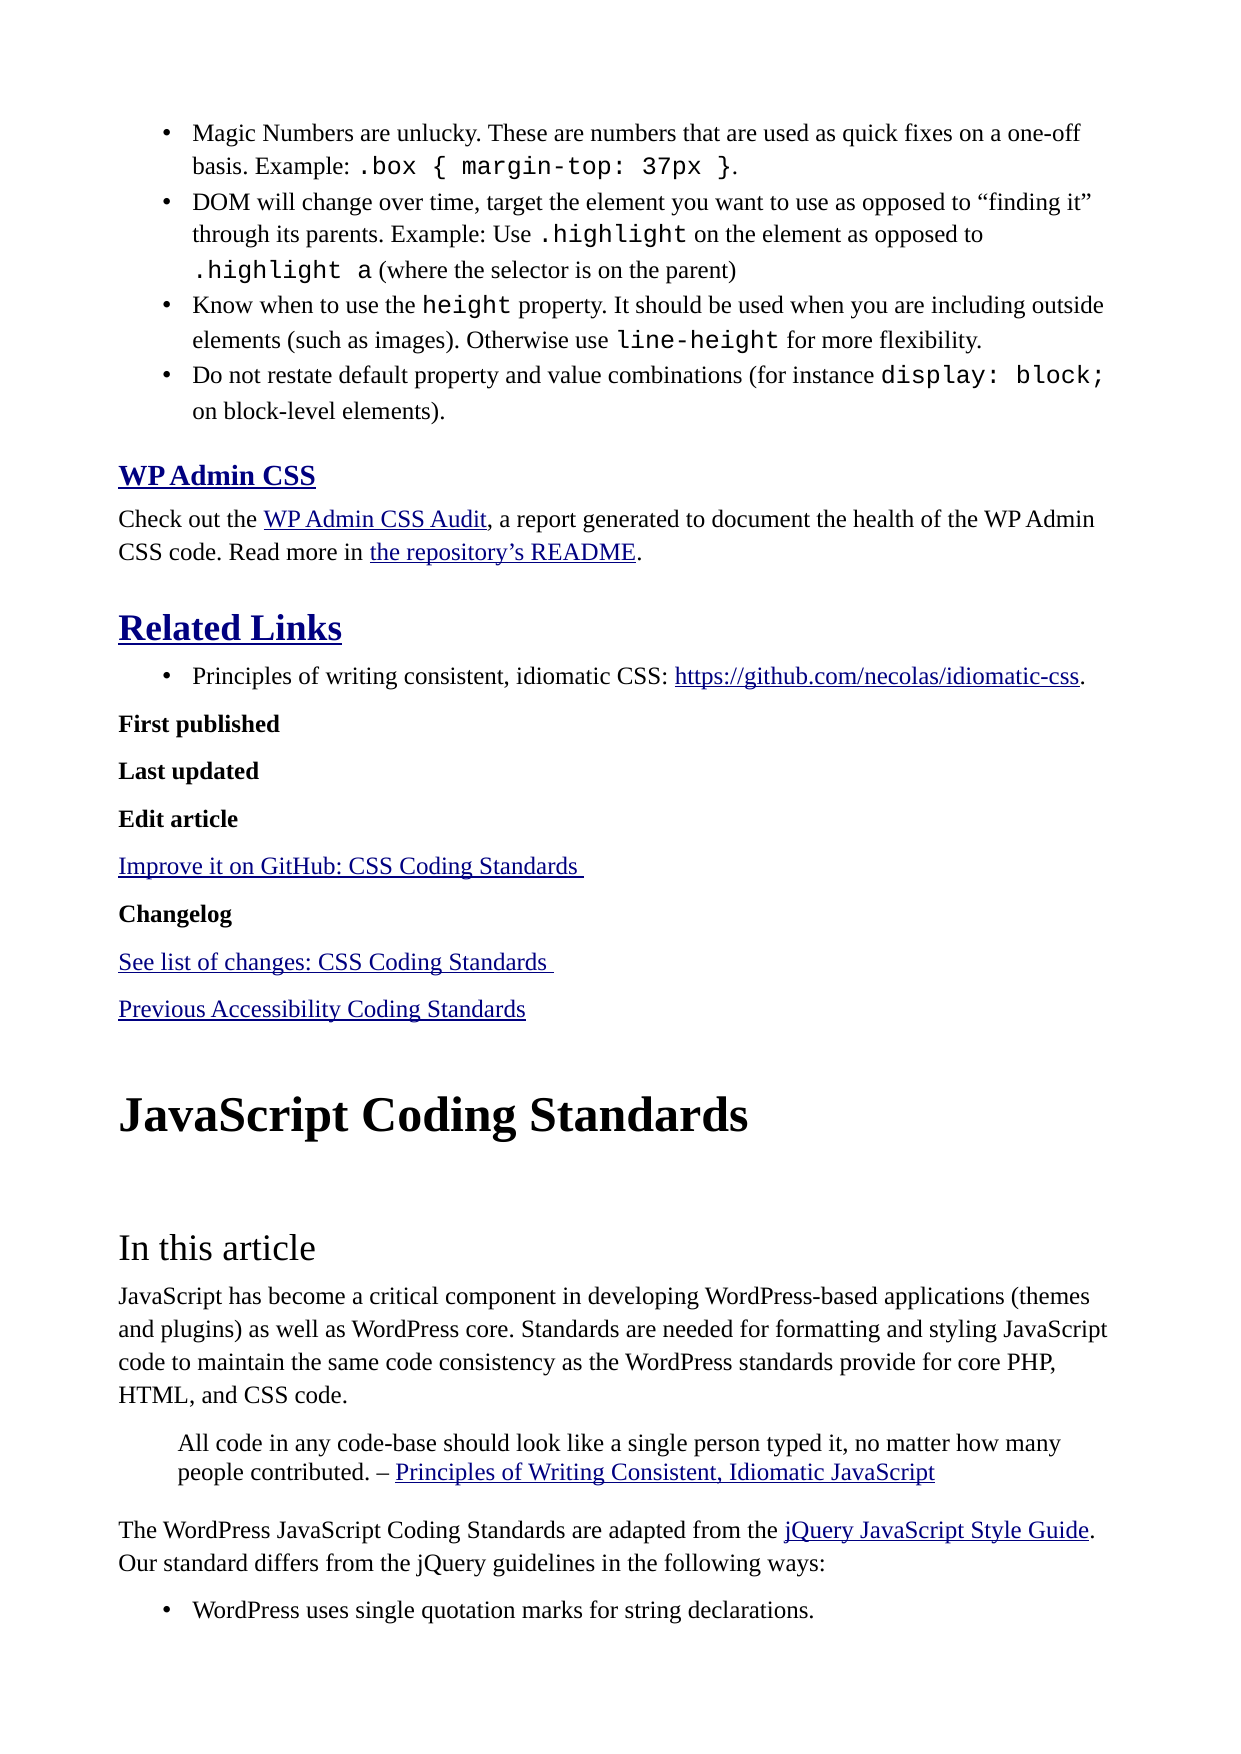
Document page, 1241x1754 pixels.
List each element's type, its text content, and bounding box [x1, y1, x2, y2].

list DOM will change over time, target the element you want to use as opposed to “finding it” through its parents. Example: Use .highlight on the element as opposed to .highlight a (where the selector is on the parent) [162, 187, 1122, 286]
text Previous Accessibility Coding Standards [118, 994, 1122, 1023]
text Check out the WP Admin CSS Audit, a report generated to document the health of the WP Admin CSS code. Read more in the repository’s README. [118, 504, 1122, 566]
list Principles of writing consistent, idiomatic CSS: https://github.com/necolas/idiomatic-css. [162, 661, 1122, 690]
subtitle WP Admin CSS [118, 458, 1122, 491]
text All code in any code-base should look like a single person typed it, no matter how many people contributed. – Principles of Writing Consistent, Idiomatic JavaScript [177, 1428, 1063, 1485]
list Do not restate default property and value combinations (for instance display: block; on block-level elements). [162, 361, 1122, 424]
text JavaScript has become a critical component in developing WordPress-based applications (themes and plugins) as well as WordPress core. Standards are needed for formatting and styling JavaScript code to maintain the same code consistency as the WordPress standards provide for core PHP, HTML, and CSS code. [118, 1281, 1122, 1409]
list Magic Numbers are unlucky. These are numbers that are used as quick fixes on a one-off basis. Example: .box { margin-top: 37px }. [162, 118, 1122, 182]
subtitle JavaScript Coding Standards [118, 1085, 1122, 1142]
list Know when to use the height property. It should be used when you are including outside elements (such as images). Otherwise use line-height for more flexibility. [162, 290, 1122, 356]
text The WordPress JavaScript Coding Standards are adapted from the jQuery JavaScript Style Guide. Our standard differs from the jQuery guidelines in the following ways: [118, 1515, 1122, 1577]
text Improve it on GitHub: CSS Coding Standards [118, 851, 1122, 880]
text Changelog [118, 899, 1122, 928]
subtitle Related Links [118, 605, 1122, 648]
list WordPress uses single quotation marks for string declarations. [162, 1596, 1122, 1624]
text See list of changes: CSS Coding Standards [118, 947, 1122, 975]
text First published [118, 709, 1122, 737]
subtitle In this article [118, 1226, 1122, 1269]
text Last updated [118, 756, 1122, 785]
text Edit article [118, 804, 1122, 833]
